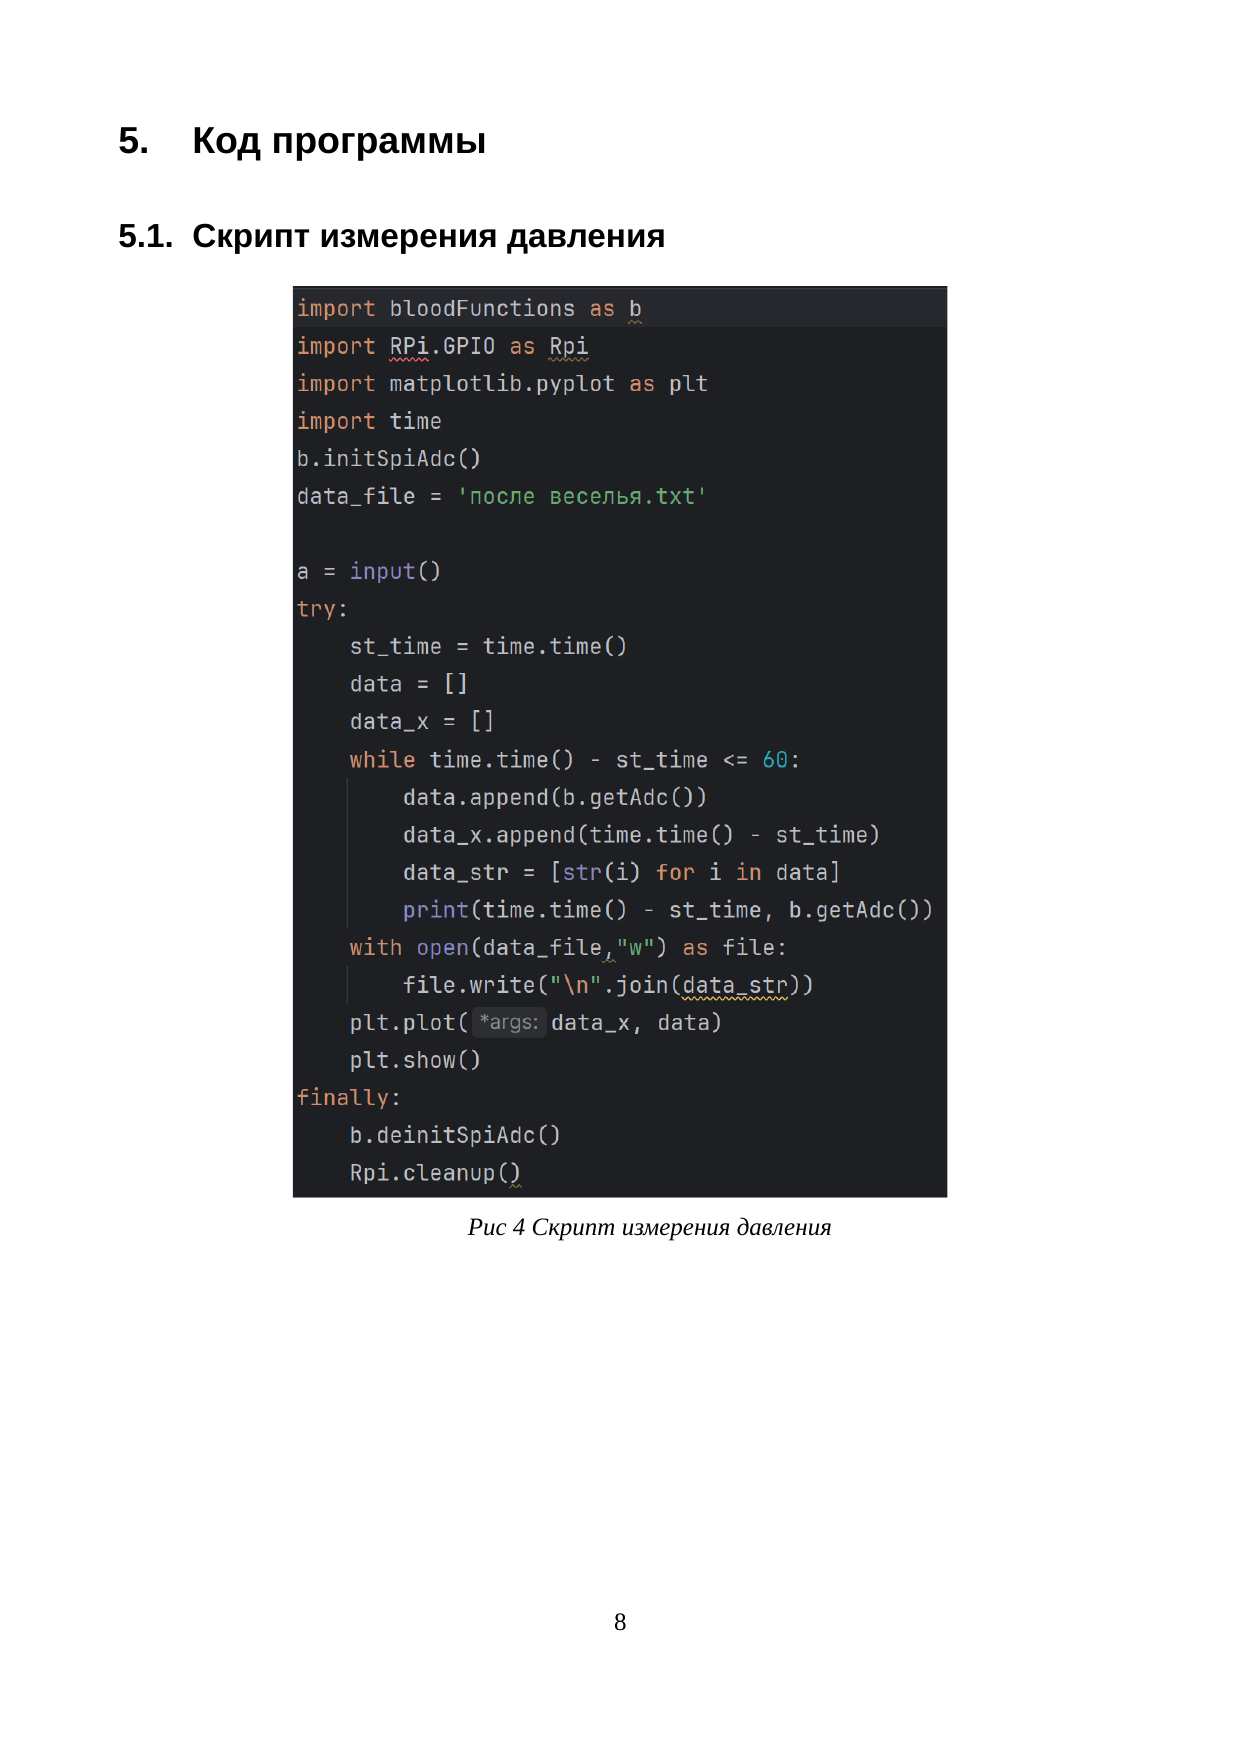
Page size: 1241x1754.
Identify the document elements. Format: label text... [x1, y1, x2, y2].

subtitle Код программы [118, 118, 1122, 161]
picture [292, 286, 948, 1198]
text Рис 4 Скрипт измерения давления [118, 1212, 1122, 1240]
subtitle Скрипт измерения давления [118, 216, 1122, 254]
